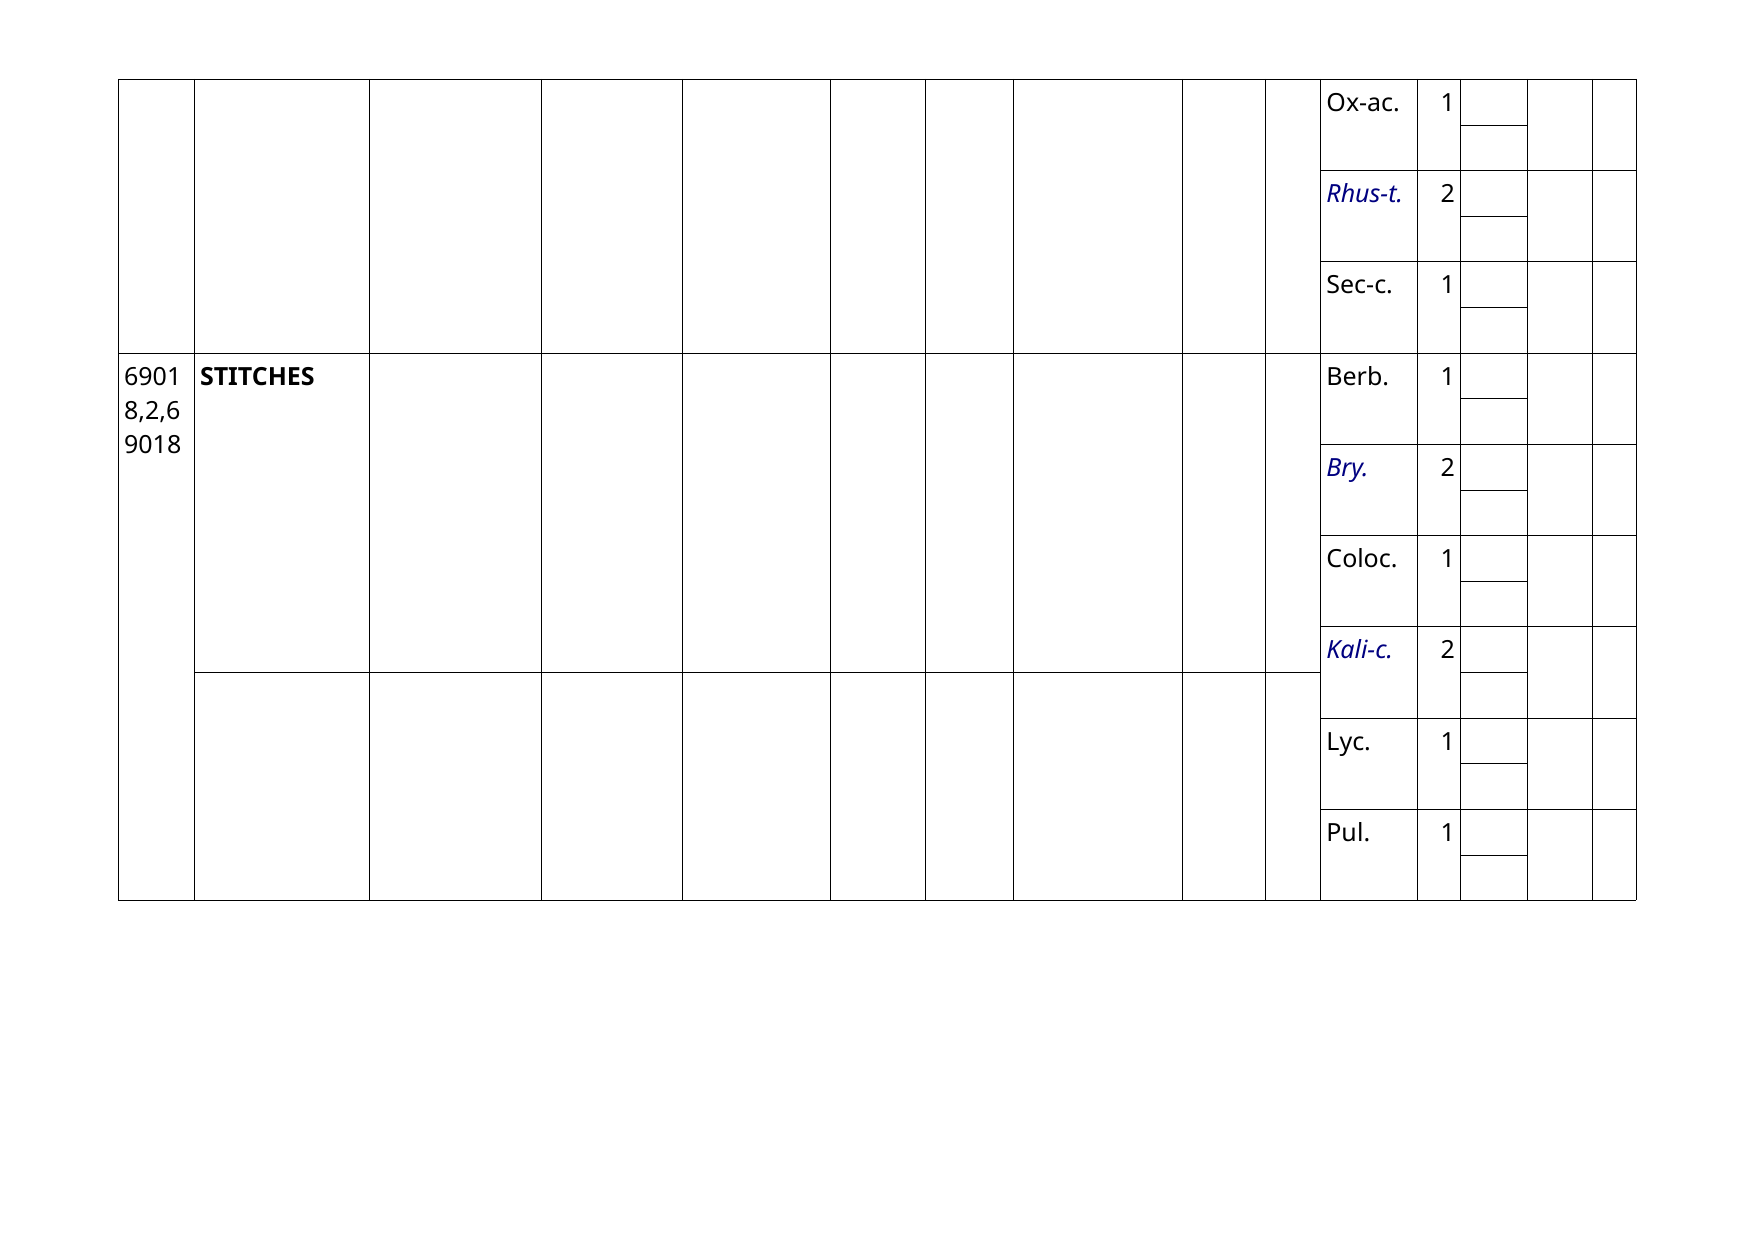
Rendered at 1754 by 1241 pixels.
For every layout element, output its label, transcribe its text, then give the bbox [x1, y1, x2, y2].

table_cell 2 [1418, 445, 1460, 535]
table_cell [683, 673, 830, 900]
table_cell [119, 80, 194, 353]
table_cell [1461, 582, 1527, 626]
table_cell Kali-c. [1321, 627, 1417, 718]
table_cell [1461, 627, 1527, 672]
table_cell [1014, 354, 1182, 672]
table_cell [1528, 80, 1592, 170]
table_cell 1 [1418, 80, 1460, 170]
table_cell [1593, 445, 1636, 535]
table_cell [1461, 399, 1527, 444]
table_cell [1528, 719, 1592, 809]
table_cell [926, 673, 1013, 900]
table_cell Bry. [1321, 445, 1417, 535]
table_cell [542, 673, 682, 900]
table_cell Pul. [1321, 810, 1417, 900]
table_cell [1461, 856, 1527, 900]
table_cell [831, 673, 925, 900]
table_cell stitches [195, 354, 369, 672]
table_cell [1183, 80, 1265, 353]
table_cell [1461, 719, 1527, 763]
table_cell [195, 673, 369, 900]
table_cell [1528, 445, 1592, 535]
table_cell 2 [1418, 171, 1460, 261]
table_cell [1593, 627, 1636, 718]
table_cell [542, 80, 682, 353]
table_cell Coloc. [1321, 536, 1417, 626]
table_cell [370, 354, 541, 672]
table_cell Lyc. [1321, 719, 1417, 809]
table_cell [1528, 262, 1592, 353]
table_cell [542, 354, 682, 672]
table_cell [831, 80, 925, 353]
table_cell [1528, 627, 1592, 718]
table_cell [683, 80, 830, 353]
table_cell [1593, 80, 1636, 170]
table_cell [1528, 536, 1592, 626]
table_cell [1528, 171, 1592, 261]
table_cell [1461, 308, 1527, 353]
table_cell Ox-ac. [1321, 80, 1417, 170]
table_cell [370, 80, 541, 353]
table_cell [1183, 673, 1265, 900]
table_cell 1 [1418, 262, 1460, 353]
table_cell [926, 354, 1013, 672]
table_cell Sec-c. [1321, 262, 1417, 353]
table_cell [1461, 354, 1527, 398]
table_cell 1 [1418, 719, 1460, 809]
table_cell Rhus-t. [1321, 171, 1417, 261]
table_cell [1461, 126, 1527, 170]
table_cell [1593, 354, 1636, 444]
table_cell [1461, 445, 1527, 489]
table_cell 2 [1418, 627, 1460, 718]
table_cell [1014, 80, 1182, 353]
table_cell [1593, 719, 1636, 809]
table_cell 1 [1418, 810, 1460, 900]
table_cell [1014, 673, 1182, 900]
table_cell [683, 354, 830, 672]
table_cell [370, 673, 541, 900]
table_cell [1593, 262, 1636, 353]
table_cell [926, 80, 1013, 353]
table_cell [1461, 491, 1527, 535]
table_cell [1461, 810, 1527, 854]
table_cell [1266, 354, 1320, 672]
table_cell [1266, 673, 1320, 900]
table_cell 1 [1418, 354, 1460, 444]
table_cell [1461, 764, 1527, 809]
table_cell [1528, 810, 1592, 900]
table_cell [1461, 80, 1527, 124]
table_cell [1461, 536, 1527, 581]
table_cell 1 [1418, 536, 1460, 626]
table_cell [1461, 262, 1527, 307]
table_cell [1593, 536, 1636, 626]
table_cell [1461, 171, 1527, 216]
table_cell [1183, 354, 1265, 672]
table_cell [1266, 80, 1320, 353]
table_cell [1528, 354, 1592, 444]
table_cell [1461, 217, 1527, 261]
table_cell Berb. [1321, 354, 1417, 444]
table_cell [1461, 673, 1527, 718]
table_cell [1593, 810, 1636, 900]
table_cell [1593, 171, 1636, 261]
table_cell 69018,2,69018 [119, 354, 194, 900]
table_cell [195, 80, 369, 353]
table_cell [831, 354, 925, 672]
